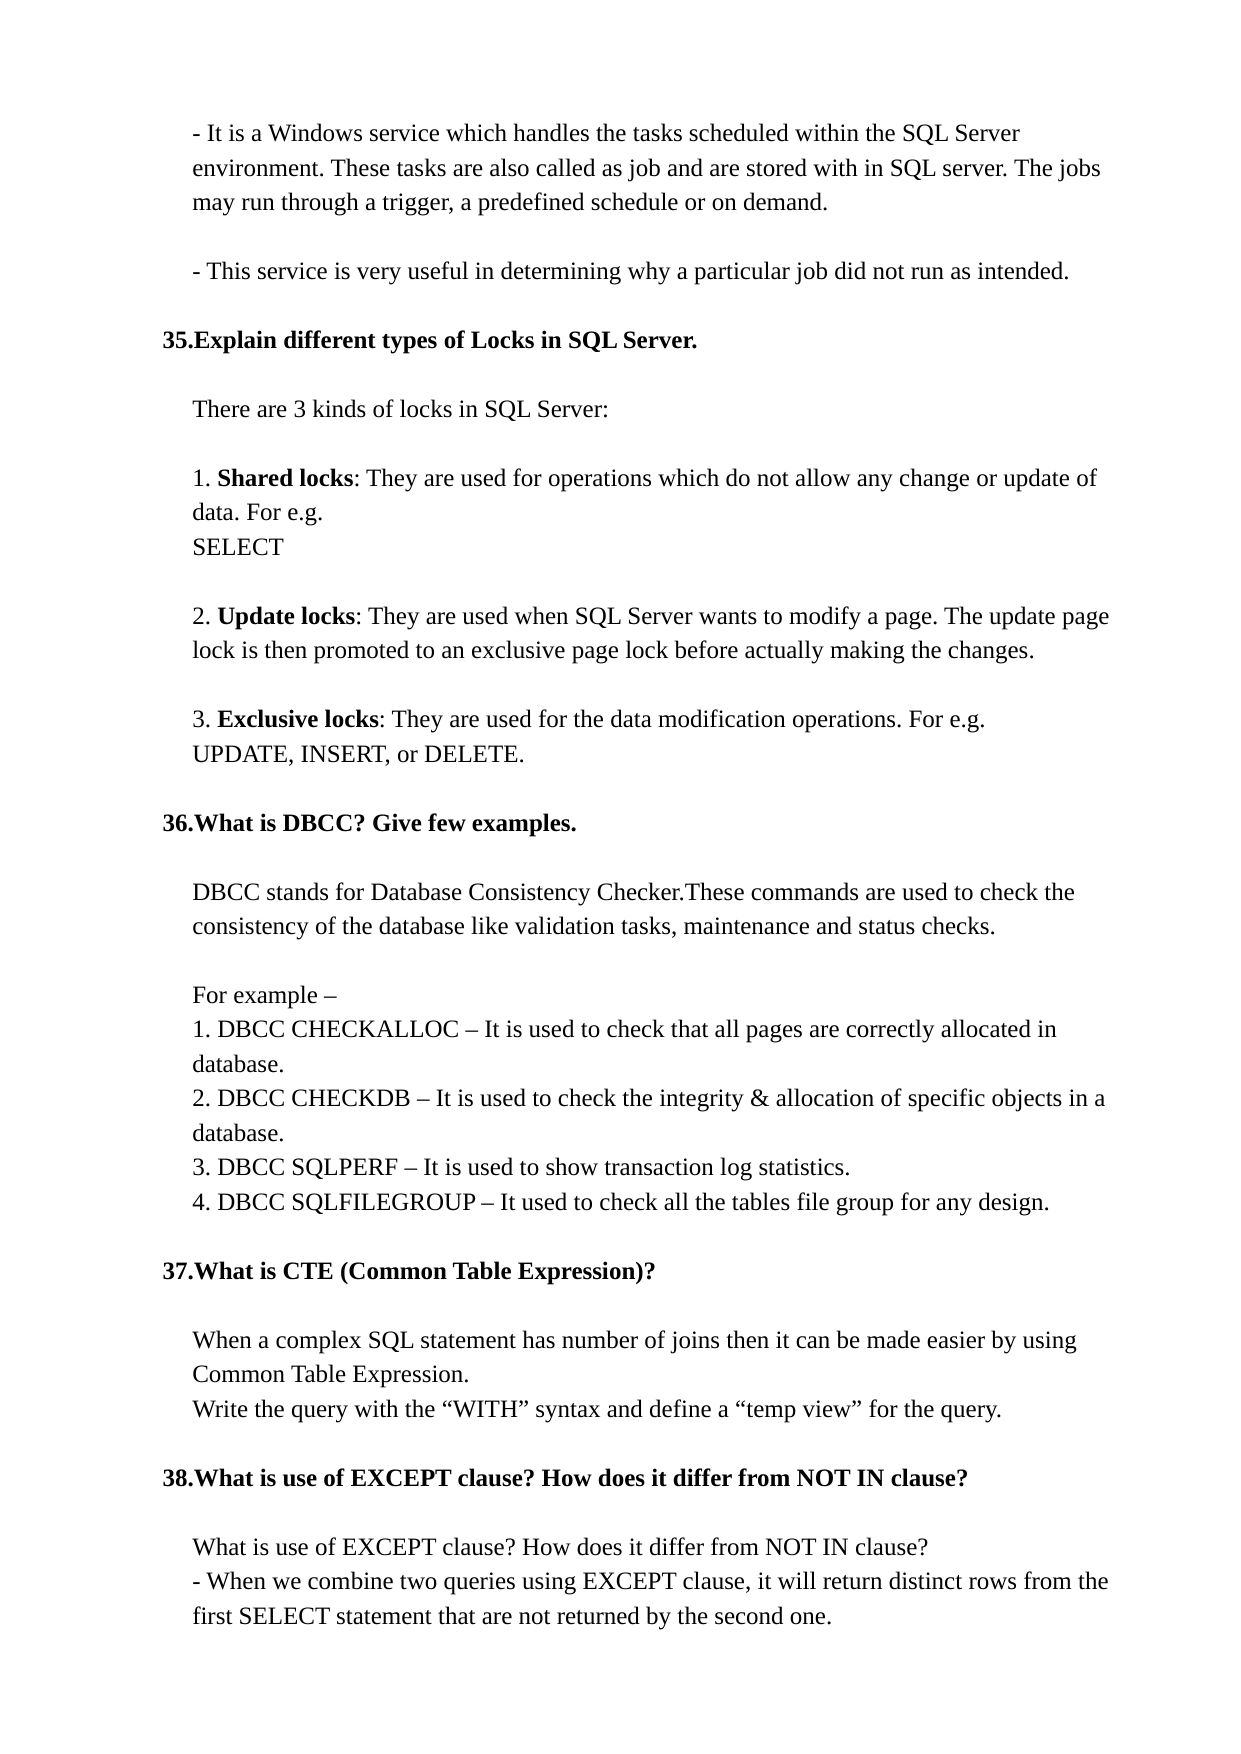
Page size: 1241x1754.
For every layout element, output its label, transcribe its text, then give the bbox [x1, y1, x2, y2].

text SELECT [192, 532, 1122, 561]
text - When we combine two queries using EXCEPT clause, it will return distinct rows from the first SELECT statement that are not returned by the second one. [192, 1566, 1122, 1629]
text There are 3 kinds of locks in SQL Server: [192, 394, 1122, 423]
text What is use of EXCEPT clause? How does it differ from NOT IN clause? [192, 1532, 1122, 1561]
list What is DBCC? Give few examples. [162, 808, 1122, 836]
text 3. Exclusive locks: They are used for the data modification operations. For e.g. [192, 704, 1122, 733]
text DBCC stands for Database Consistency Checker.These commands are used to check the consistency of the database like validation tasks, maintenance and status checks. [192, 877, 1122, 940]
text When a complex SQL statement has number of joins then it can be made easier by using Common Table Expression. [192, 1325, 1122, 1388]
text - This service is very useful in determining why a particular job did not run as intended. [192, 256, 1122, 285]
text 2. DBCC CHECKDB – It is used to check the integrity & allocation of specific objects in a database. [192, 1083, 1122, 1147]
text 2. Update locks: They are used when SQL Server wants to modify a page. The update page lock is then promoted to an exclusive page lock before actually making the changes. [192, 601, 1122, 664]
text 1. DBCC CHECKALLOC – It is used to check that all pages are correctly allocated in database. [192, 1014, 1122, 1078]
list What is CTE (Common Table Expression)? [162, 1256, 1122, 1285]
text For example – [192, 980, 1122, 1009]
text - It is a Windows service which handles the tasks scheduled within the SQL Server environment. These tasks are also called as job and are stored with in SQL server. The jobs may run through a trigger, a predefined schedule or on demand. [192, 118, 1122, 216]
list Explain different types of Locks in SQL Server. [162, 325, 1122, 354]
text UPDATE, INSERT, or DELETE. [192, 739, 1122, 767]
text 3. DBCC SQLPERF – It is used to show transaction log statistics. [192, 1152, 1122, 1181]
text Write the query with the “WITH” syntax and define a “temp view” for the query. [192, 1394, 1122, 1423]
text 1. Shared locks: They are used for operations which do not allow any change or update of data. For e.g. [192, 463, 1122, 526]
text 4. DBCC SQLFILEGROUP – It used to check all the tables file group for any design. [192, 1187, 1122, 1216]
list What is use of EXCEPT clause? How does it differ from NOT IN clause? [162, 1463, 1122, 1492]
